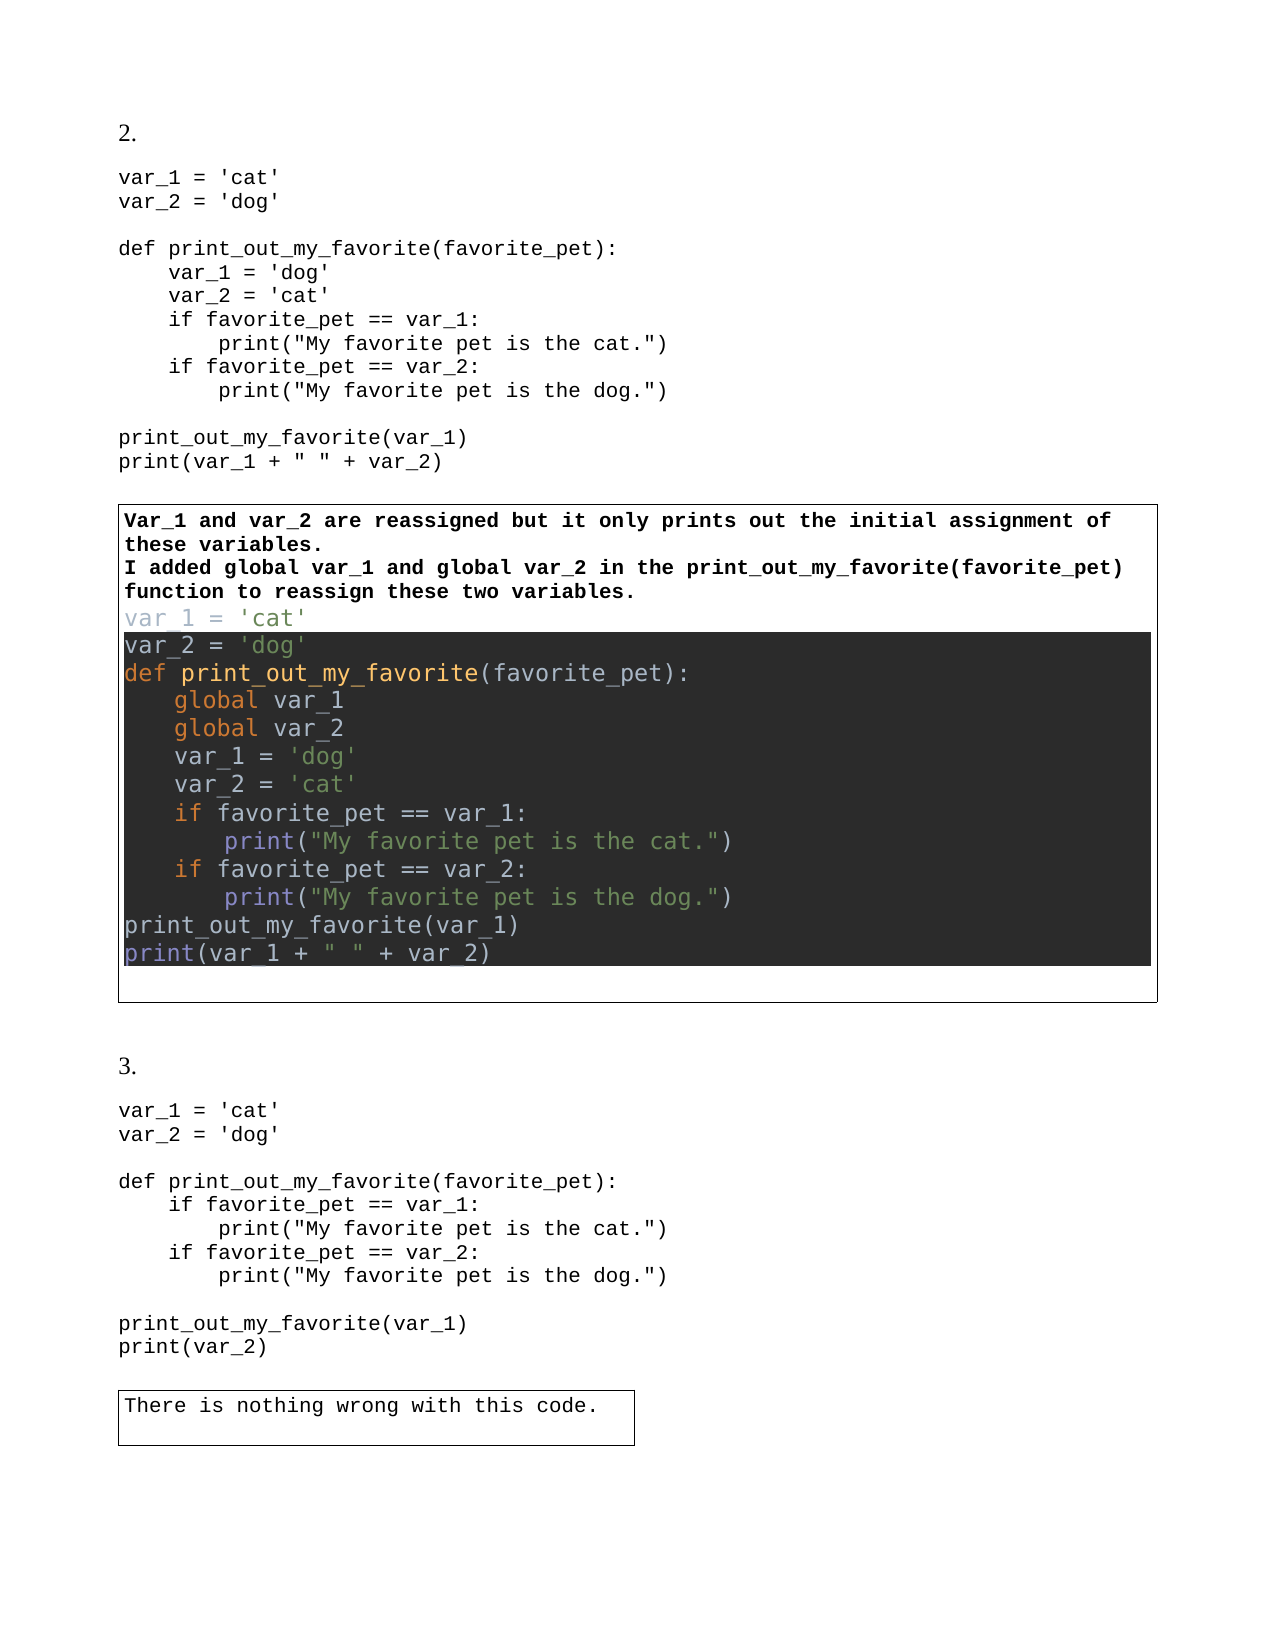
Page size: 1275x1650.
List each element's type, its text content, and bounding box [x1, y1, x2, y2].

text var_1 = 'cat' [118, 167, 1157, 191]
text var_2 = 'dog' [118, 191, 1157, 214]
text var_2 = 'cat' [118, 285, 1157, 309]
text 2. [118, 118, 1157, 147]
text print("My favorite pet is the cat.") [118, 333, 1157, 356]
text if favorite_pet == var_2: [118, 1242, 1157, 1265]
text print("My favorite pet is the dog.") [118, 1265, 1157, 1289]
text print(var_1 + " " + var_2) [118, 451, 1157, 474]
text print_out_my_favorite(var_1) [118, 427, 1157, 451]
text def print_out_my_favorite(favorite_pet): [118, 1171, 1157, 1194]
text var_2 = 'dog' [118, 1123, 1157, 1147]
text print("My favorite pet is the dog.") [118, 380, 1157, 404]
text if favorite_pet == var_2: [118, 356, 1157, 380]
text print("My favorite pet is the cat.") [118, 1218, 1157, 1242]
text 3. [118, 1051, 1157, 1079]
table_header There is nothing wrong with this code. [119, 1391, 634, 1445]
text if favorite_pet == var_1: [118, 309, 1157, 333]
text print_out_my_favorite(var_1) [118, 1313, 1157, 1336]
table_header Var_1 and var_2 are reassigned but it only prints out the initial assignment of these variables. I added global var_1 and global var_2 in the print_out_my_favorite(favorite_pet) function to reassign these two variables. var_1 = 'cat' var_2 = 'dog' def print_out_my_favorite(favorite_pet): global var_1 global var_2 var_1 = 'dog' var_2 = 'cat' if favorite_pet == var_1: print("My favorite pet is the cat.") if favorite_pet == var_2: print("My favorite pet is the dog.") print_out_my_favorite(var_1) print(var_1 + " " + var_2) [119, 505, 1157, 1002]
text var_1 = 'dog' [118, 262, 1157, 285]
text def print_out_my_favorite(favorite_pet): [118, 238, 1157, 262]
text if favorite_pet == var_1: [118, 1194, 1157, 1218]
text var_1 = 'cat' [118, 1100, 1157, 1123]
text print(var_2) [118, 1336, 1157, 1360]
